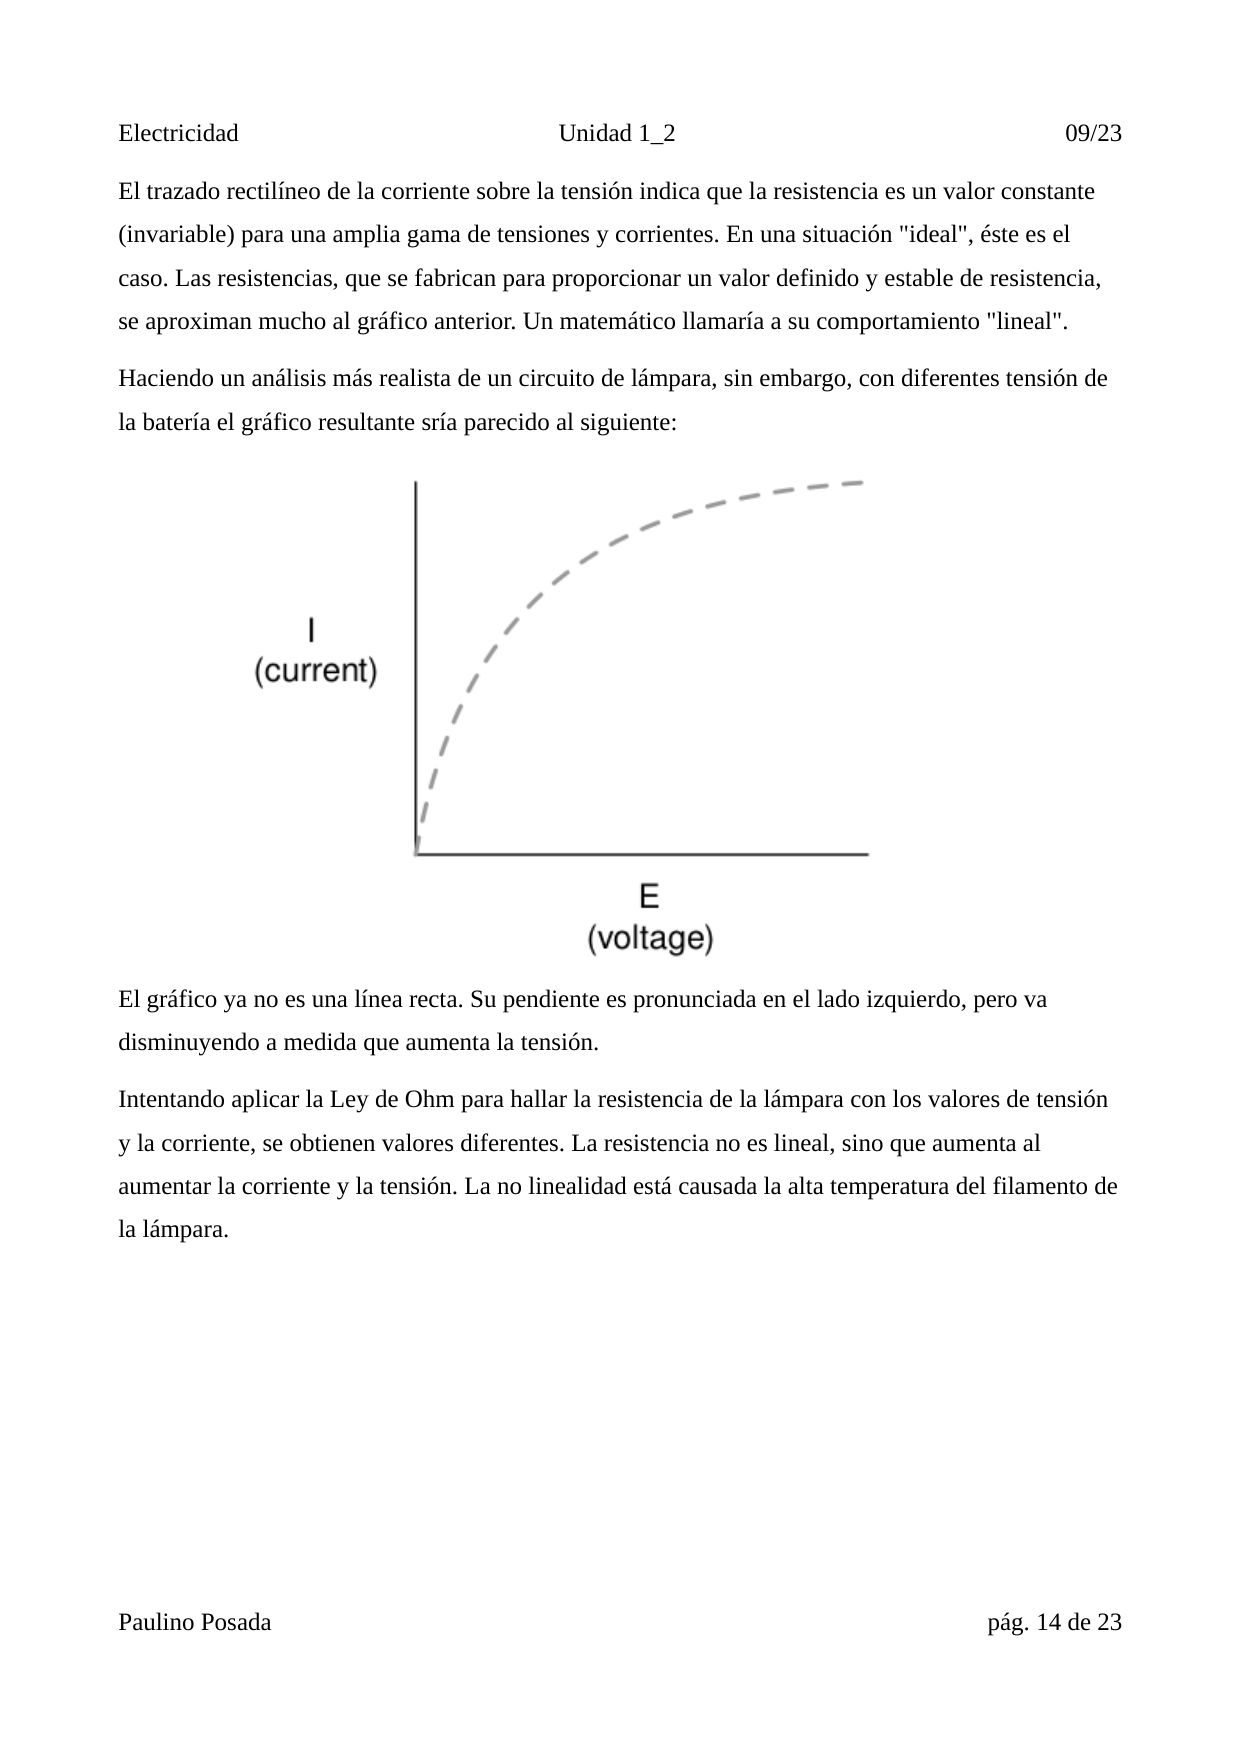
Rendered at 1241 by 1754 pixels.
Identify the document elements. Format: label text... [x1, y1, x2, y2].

text Haciendo un análisis más realista de un circuito de lámpara, sin embargo, con diferentes tensión de la batería el gráfico resultante sría parecido al siguiente: [118, 363, 1122, 435]
picture [249, 464, 873, 966]
text El gráfico ya no es una línea recta. Su pendiente es pronunciada en el lado izquierdo, pero va disminuyendo a medida que aumenta la tensión. [118, 984, 1122, 1056]
text El trazado rectilíneo de la corriente sobre la tensión indica que la resistencia es un valor constante (invariable) para una amplia gama de tensiones y corrientes. En una situación "ideal", éste es el caso. Las resistencias, que se fabrican para proporcionar un valor definido y estable de resistencia, se aproximan mucho al gráfico anterior. Un matemático llamaría a su comportamiento "lineal". [118, 176, 1122, 334]
text Intentando aplicar la Ley de Ohm para hallar la resistencia de la lámpara con los valores de tensión y la corriente, se obtienen valores diferentes. La resistencia no es lineal, sino que aumenta al aumentar la corriente y la tensión. La no linealidad está causada la alta temperatura del filamento de la lámpara. [118, 1084, 1122, 1243]
